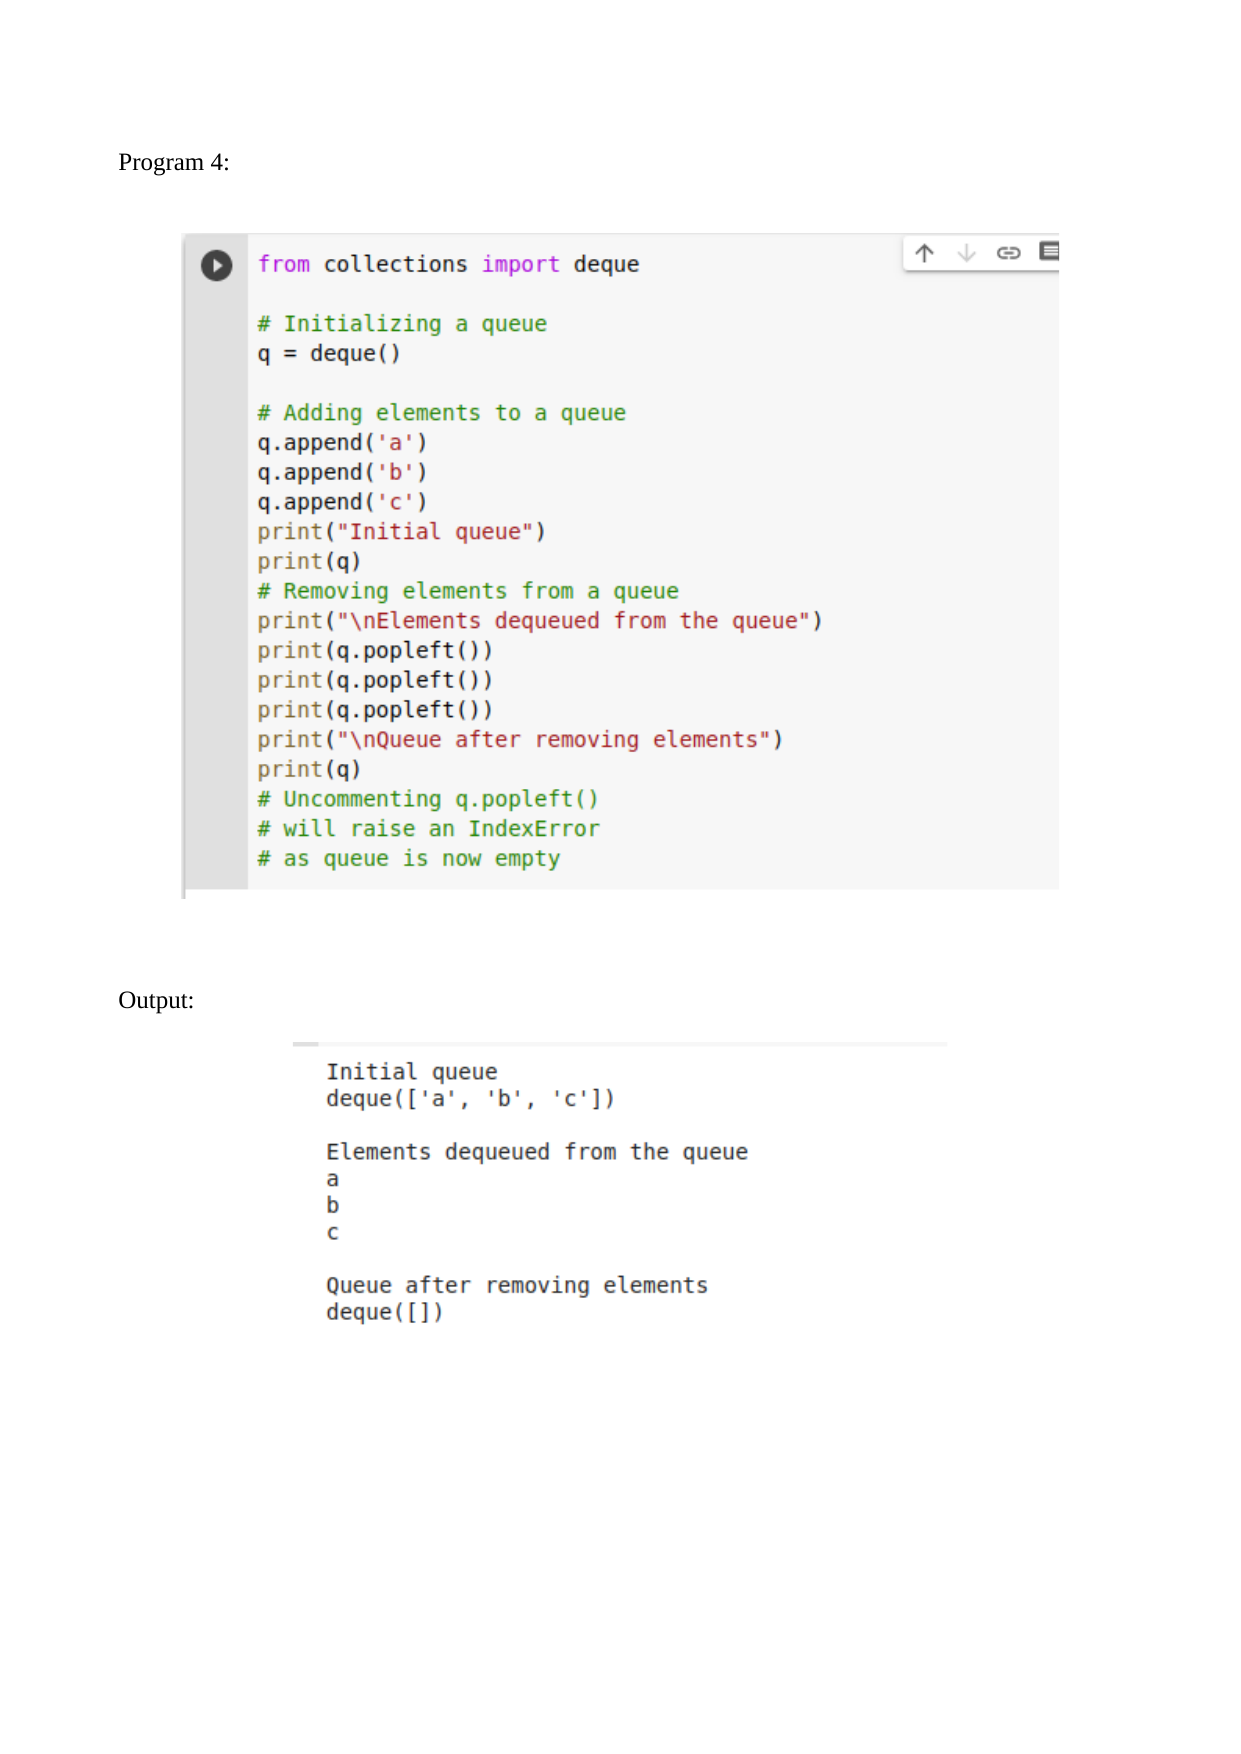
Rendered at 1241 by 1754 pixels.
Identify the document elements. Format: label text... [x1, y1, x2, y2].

picture [181, 233, 1060, 899]
text Output: [118, 985, 1122, 1014]
picture [292, 1042, 948, 1334]
text Program 4: [118, 147, 1122, 176]
